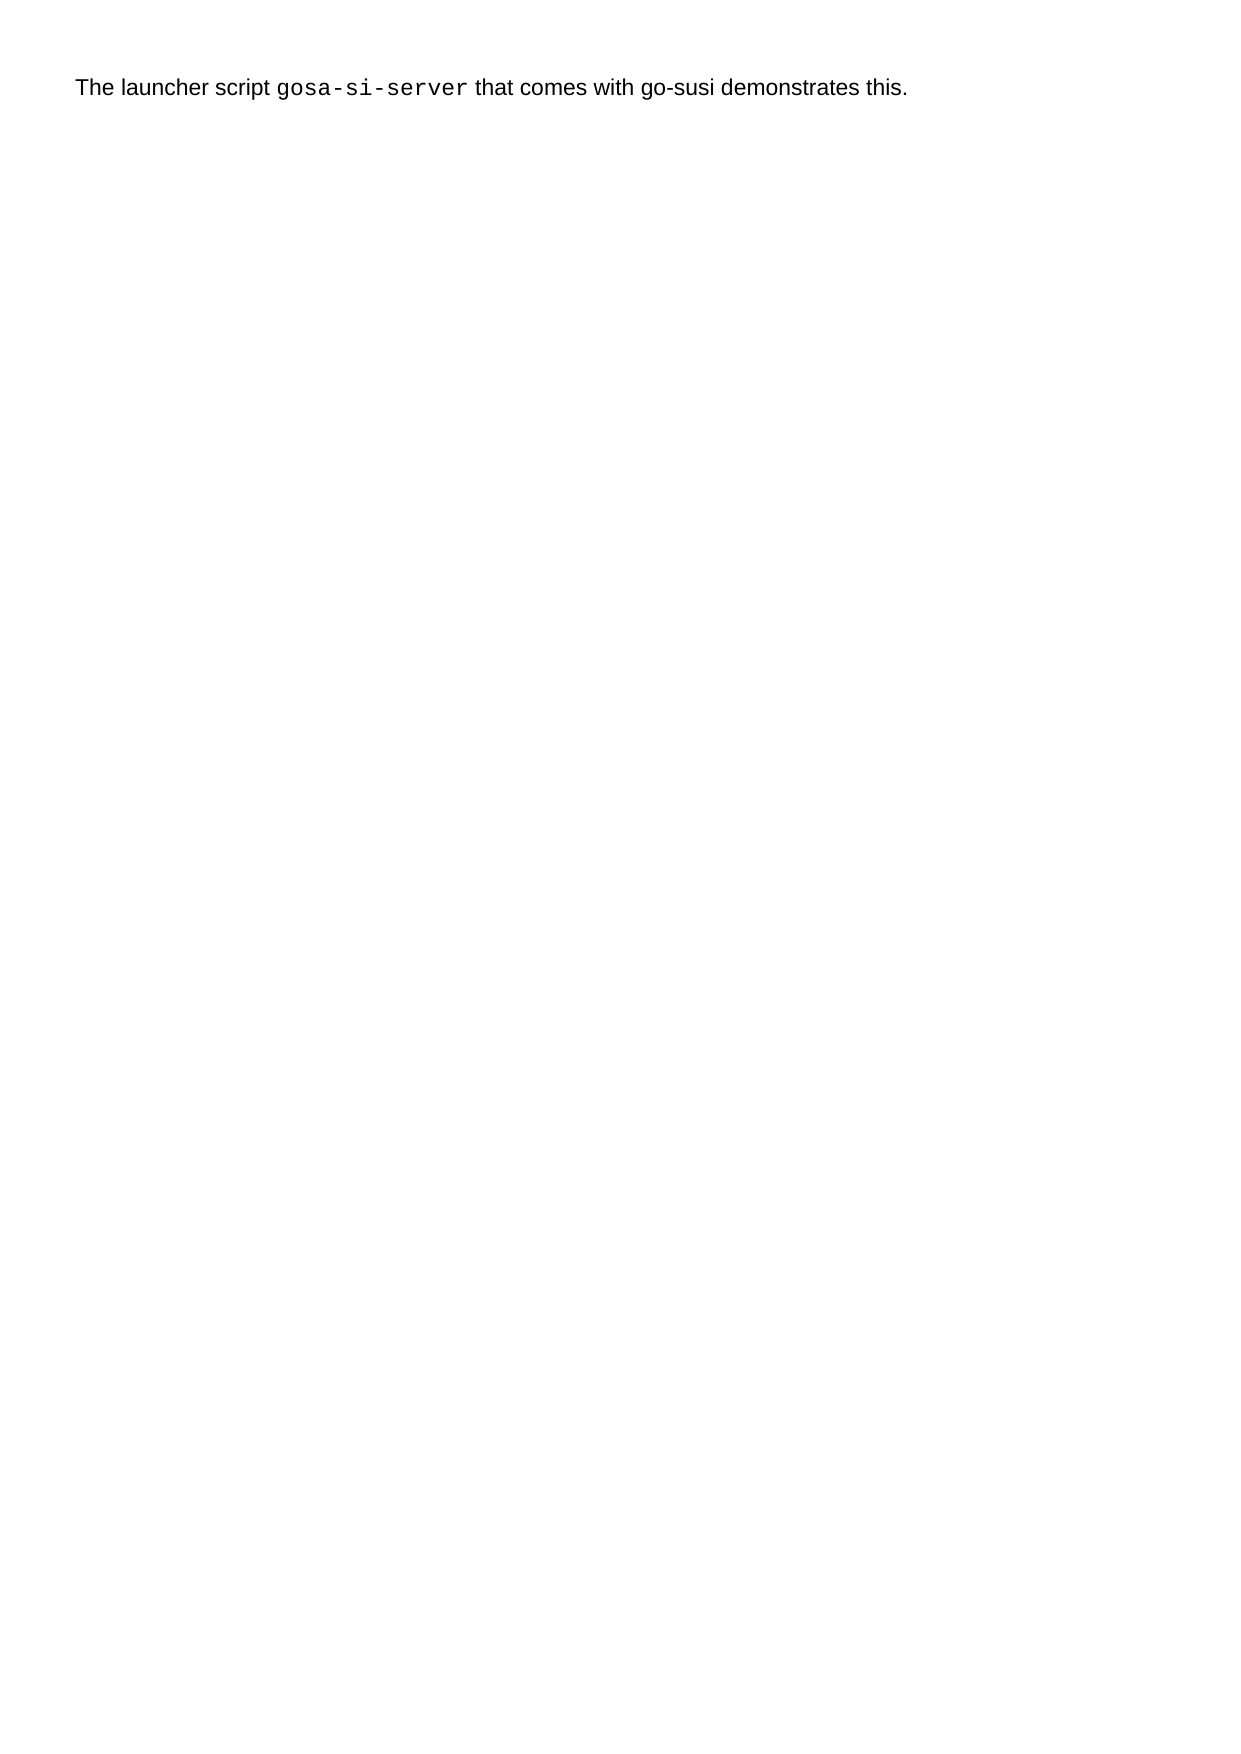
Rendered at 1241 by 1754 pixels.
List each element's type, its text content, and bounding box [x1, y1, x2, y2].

text The launcher script gosa-si-server that comes with go-susi demonstrates this. [75, 75, 1165, 103]
